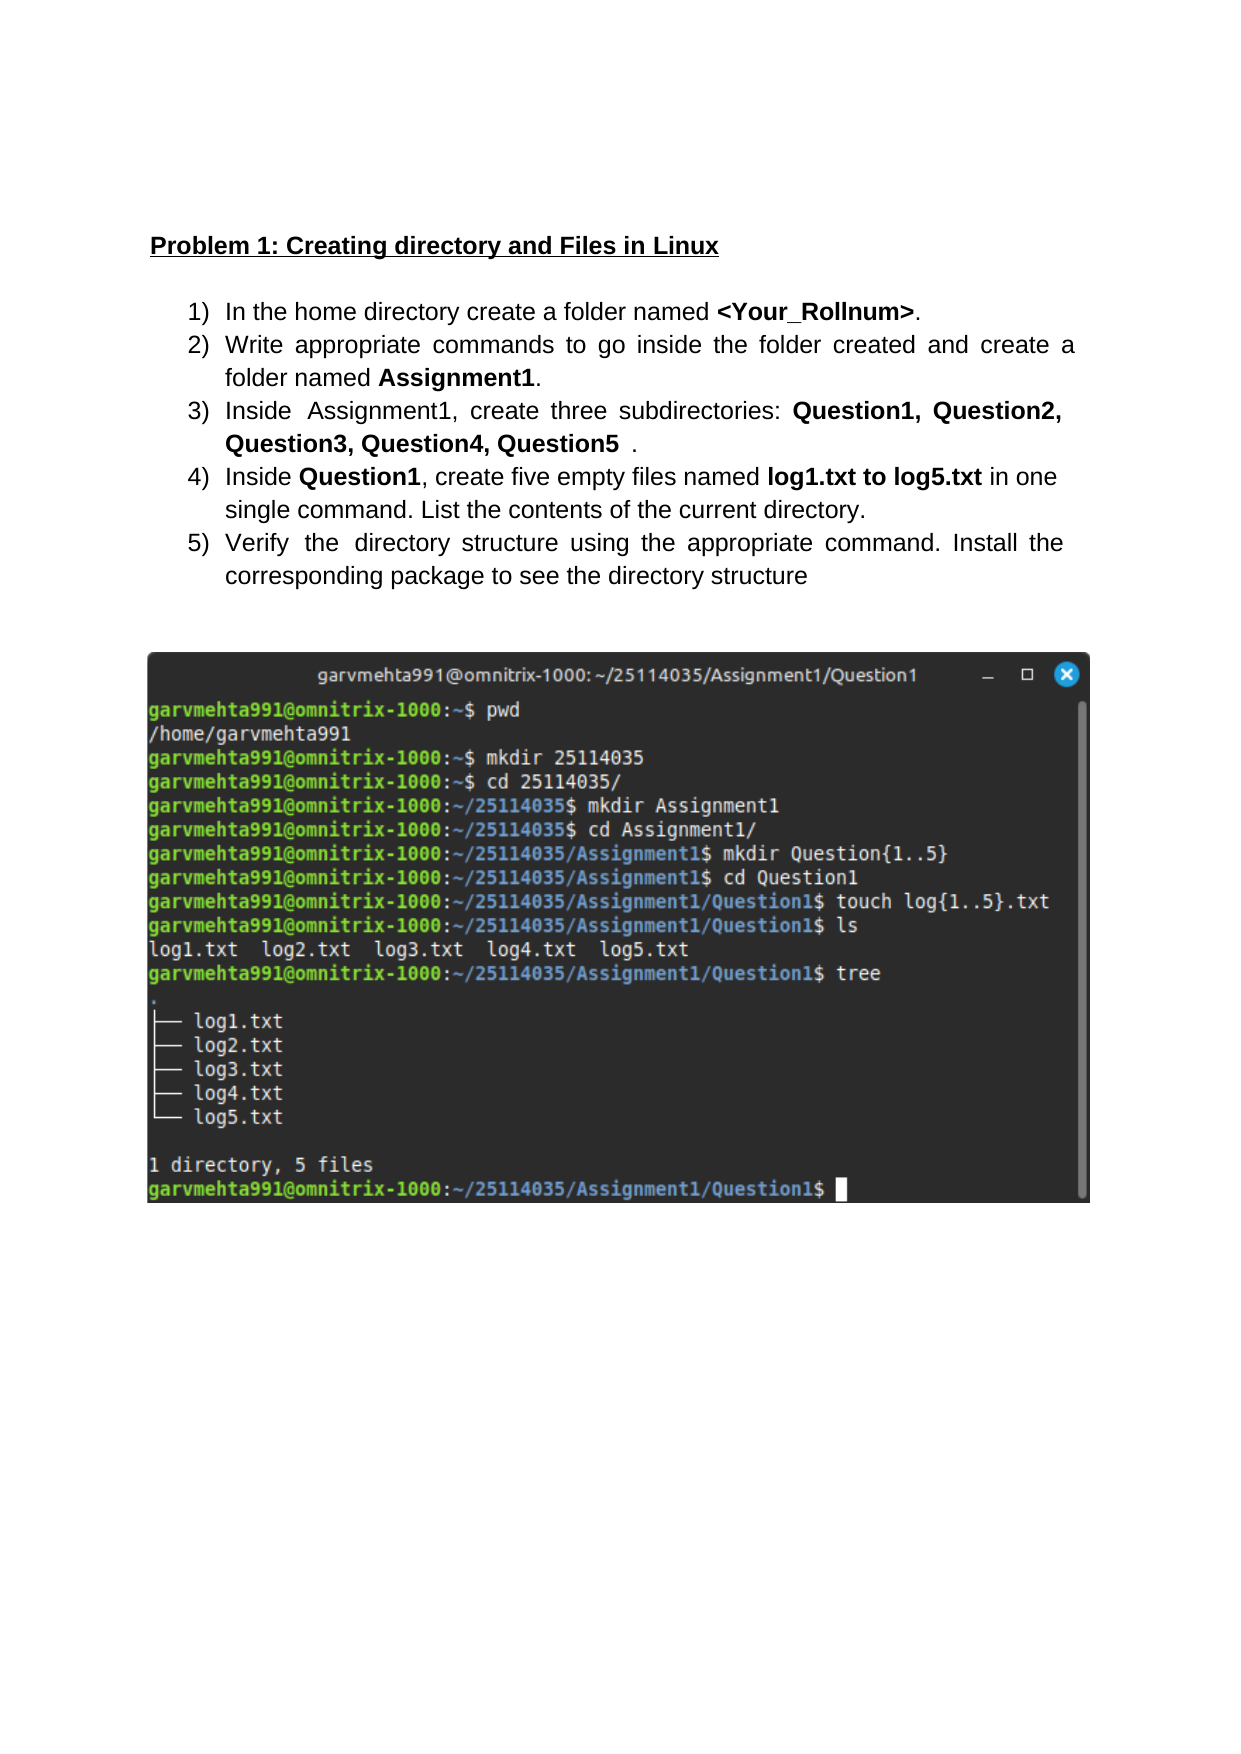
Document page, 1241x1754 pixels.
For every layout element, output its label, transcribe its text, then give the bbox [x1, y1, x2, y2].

subtitle Problem 1: Creating directory and Files in Linux [150, 231, 1093, 259]
list Inside Assignment1, create three subdirectories: Question1, Question2, Question3, Question4, Question5 . [187, 396, 1089, 458]
list Inside Question1, create five empty files named log1.txt to log5.txt in one single command. List the contents of the current directory. [187, 462, 1089, 524]
list Verify the directory structure using the appropriate command. Install the corresponding package to see the directory structure [187, 528, 1088, 590]
list Write appropriate commands to go inside the folder created and create a folder named Assignment1. [187, 330, 1087, 392]
list In the home directory create a folder named <Your_Rollnum>. [187, 297, 1093, 326]
picture [147, 652, 1090, 1203]
